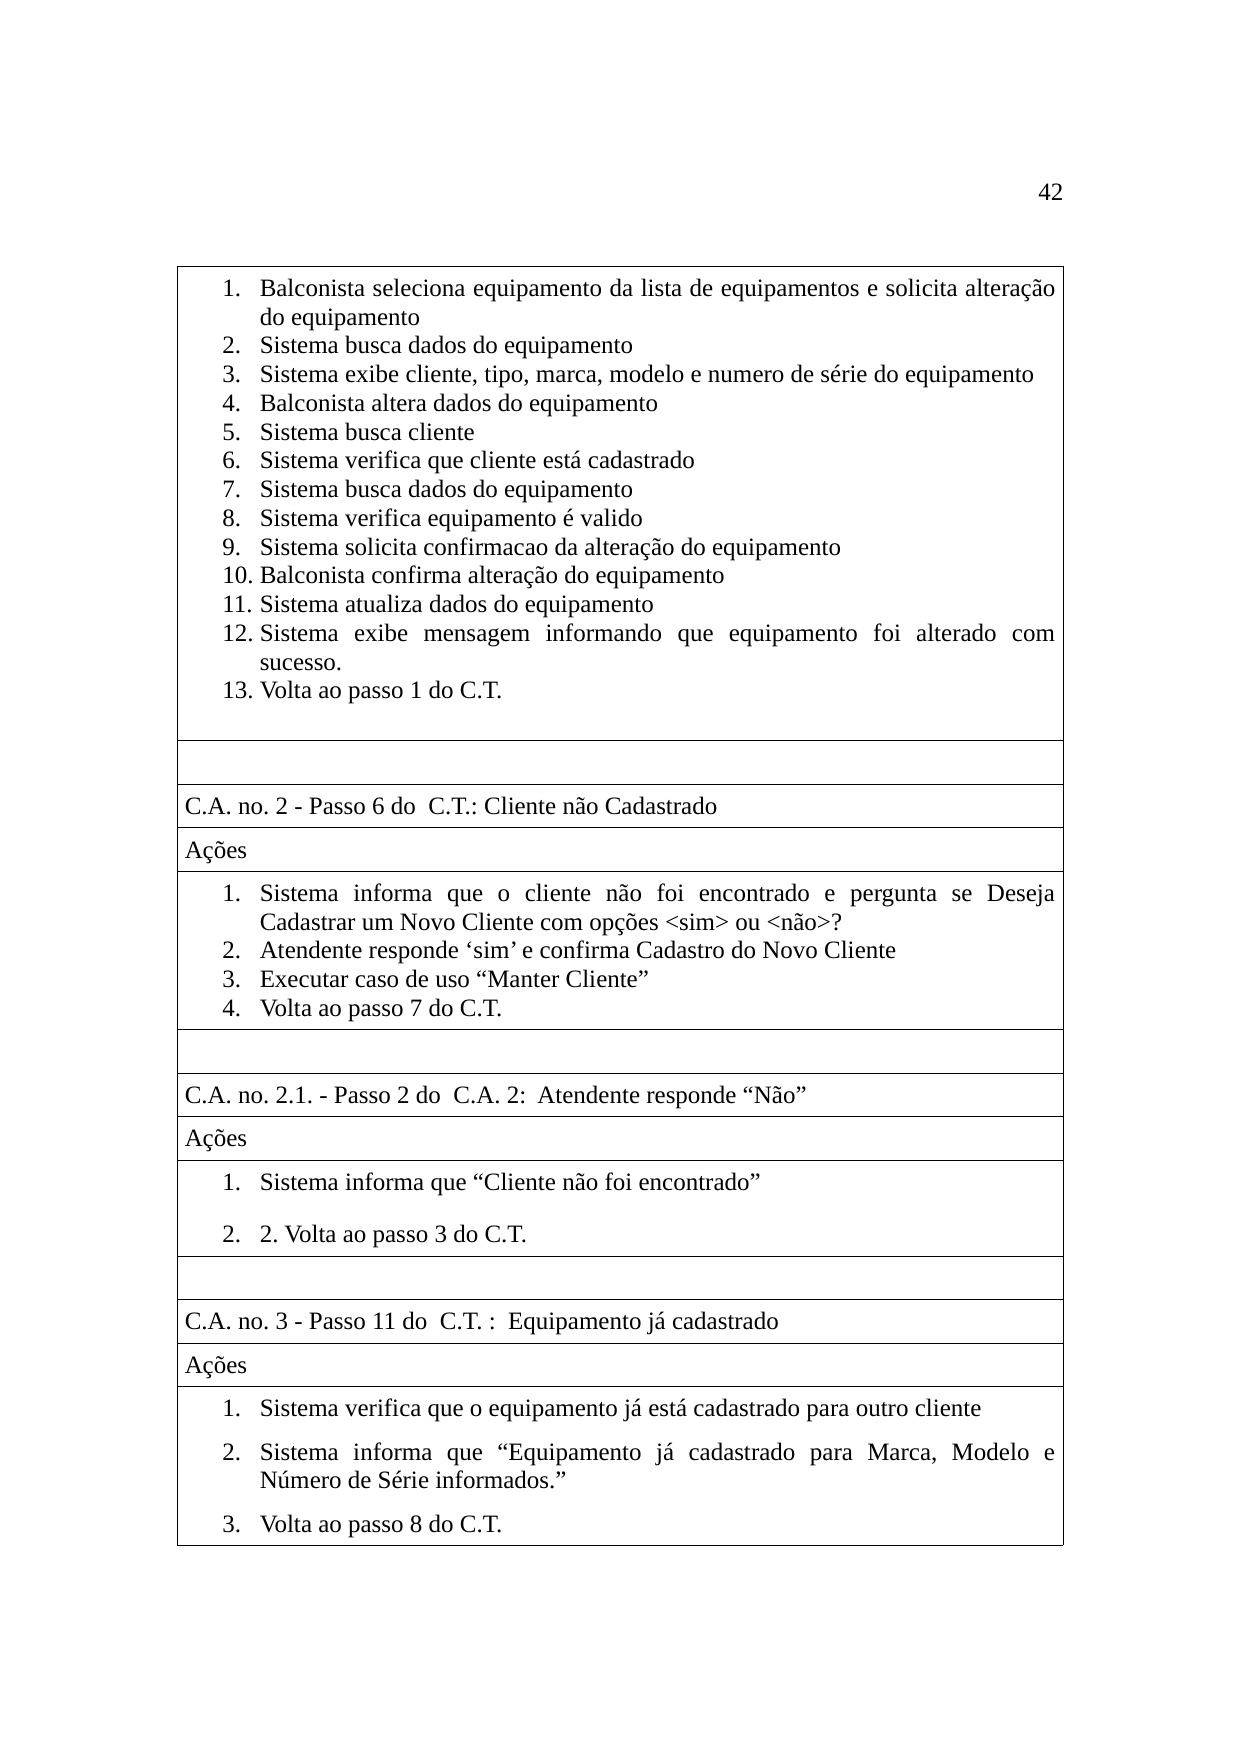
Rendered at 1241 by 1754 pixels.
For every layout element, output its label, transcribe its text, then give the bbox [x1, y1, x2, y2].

table_cell C.A. no. 3 - Passo 11 do C.T. : Equipamento já cadastrado [178, 1300, 1063, 1342]
table_cell Ações [178, 1117, 1063, 1159]
table_cell [178, 741, 1063, 784]
table_cell Sistema informa que “Equipamento já cadastrado para Marca, Modelo e Número de Série informados.” [178, 1429, 1063, 1501]
table_cell Sistema informa que “Cliente não foi encontrado” [178, 1161, 1063, 1211]
table_cell 2. Volta ao passo 3 do C.T. [178, 1211, 1063, 1256]
table_cell Ações [178, 828, 1063, 871]
table_cell C.A. no. 2 - Passo 6 do C.T.: Cliente não Cadastrado [178, 785, 1063, 827]
table_cell Balconista seleciona equipamento da lista de equipamentos e solicita alteração do equipamento Sistema busca dados do equipamento Sistema exibe cliente, tipo, marca, modelo e numero de série do equipamento Balconista altera dados do equipamento Sistema busca cliente Sistema verifica que cliente está cadastrado Sistema busca dados do equipamento Sistema verifica equipamento é valido Sistema solicita confirmacao da alteração do equipamento Balconista confirma alteração do equipamento Sistema atualiza dados do equipamento Sistema exibe mensagem informando que equipamento foi alterado com sucesso. Volta ao passo 1 do C.T. [178, 267, 1063, 740]
table_cell [178, 1030, 1063, 1073]
table_cell Sistema informa que o cliente não foi encontrado e pergunta se Deseja Cadastrar um Novo Cliente com opções <sim> ou <não>? Atendente responde ‘sim’ e confirma Cadastro do Novo Cliente Executar caso de uso “Manter Cliente” Volta ao passo 7 do C.T. [178, 872, 1063, 1029]
table_cell [178, 1257, 1063, 1299]
table_cell Volta ao passo 8 do C.T. [178, 1501, 1063, 1545]
table_cell Ações [178, 1344, 1063, 1386]
table_cell C.A. no. 2.1. - Passo 2 do C.A. 2: Atendente responde “Não” [178, 1074, 1063, 1116]
table_cell Sistema verifica que o equipamento já está cadastrado para outro cliente [178, 1387, 1063, 1429]
